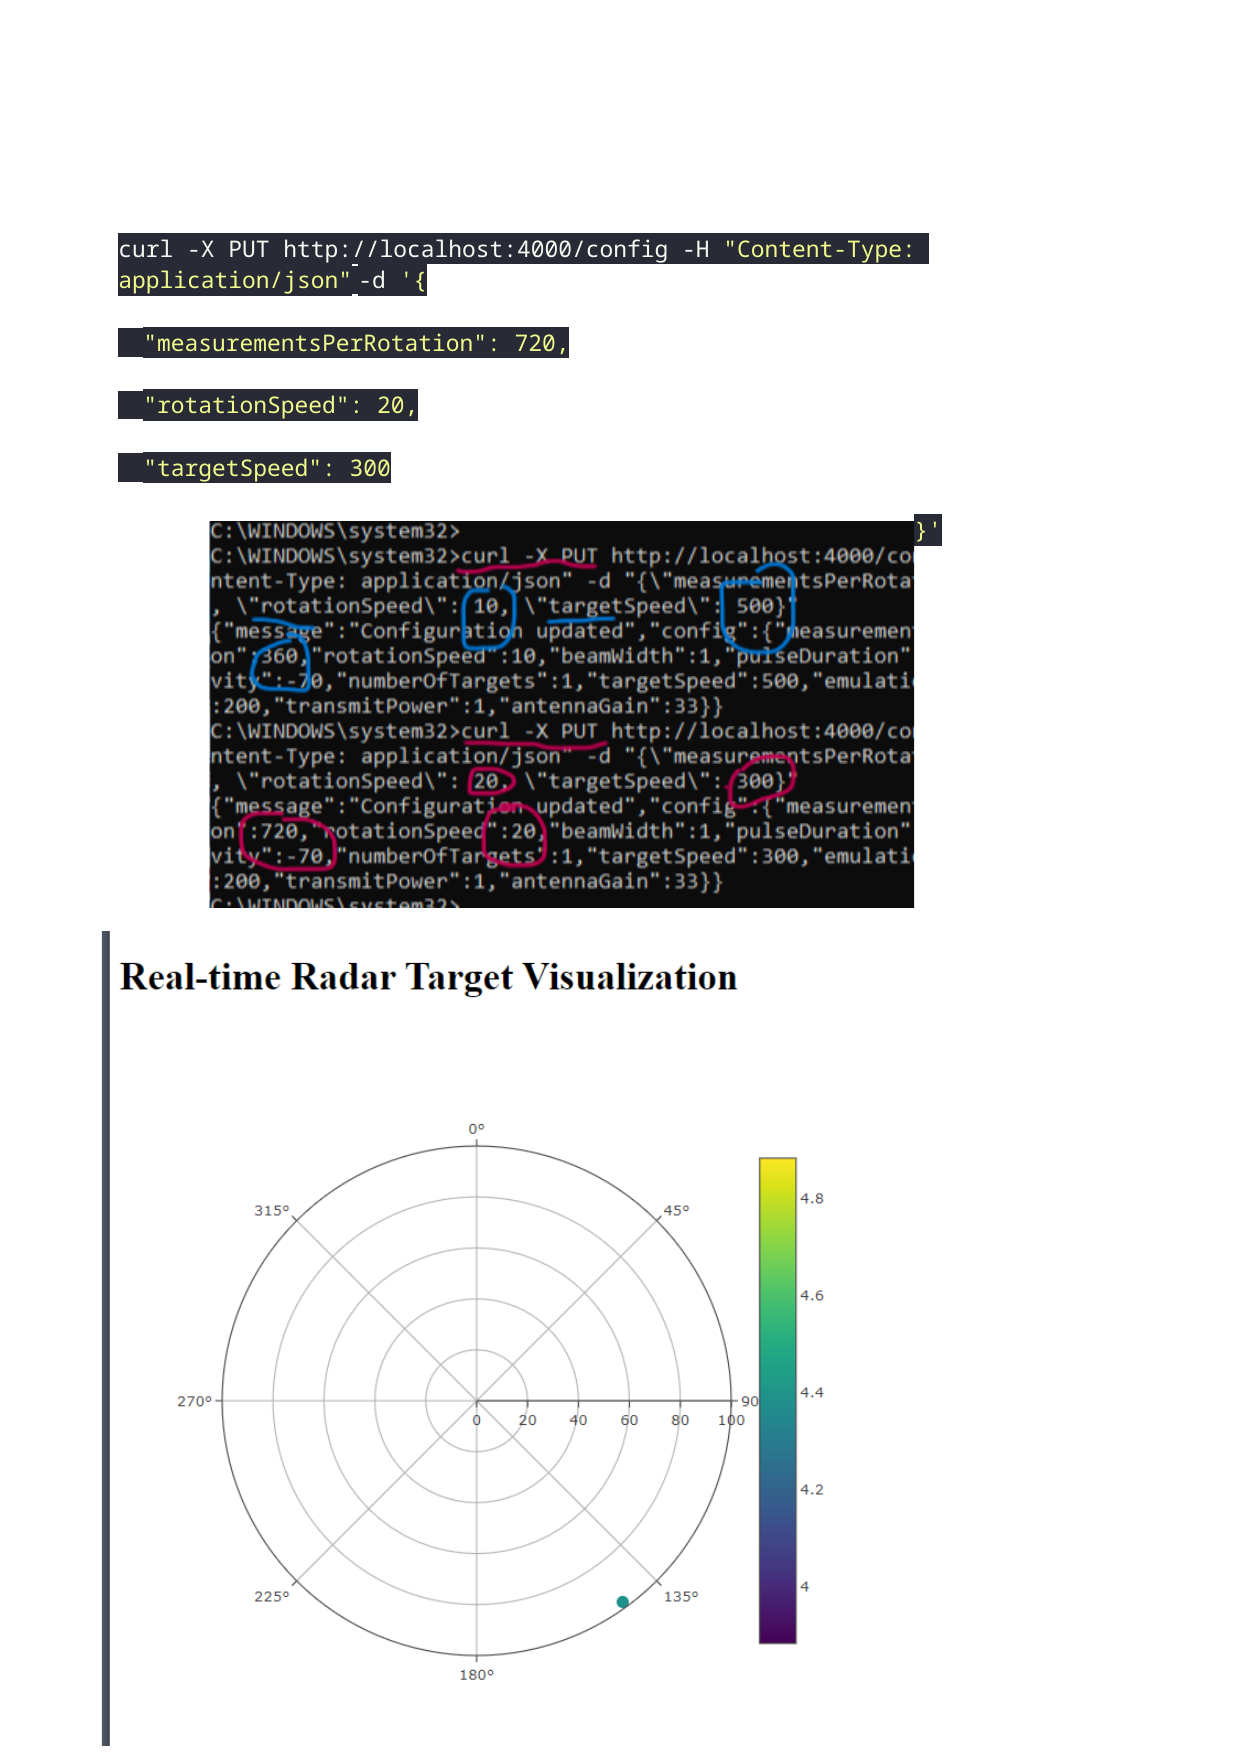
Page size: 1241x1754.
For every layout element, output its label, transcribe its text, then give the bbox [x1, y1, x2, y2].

picture [209, 521, 915, 908]
picture [101, 931, 1106, 1746]
text curl -X PUT http://localhost:4000/config -H "Content-Type: application/json" -d '{ "measurementsPerRotation": 720, "rotationSpeed": 20, "targetSpeed": 300 }' [118, 233, 1122, 546]
